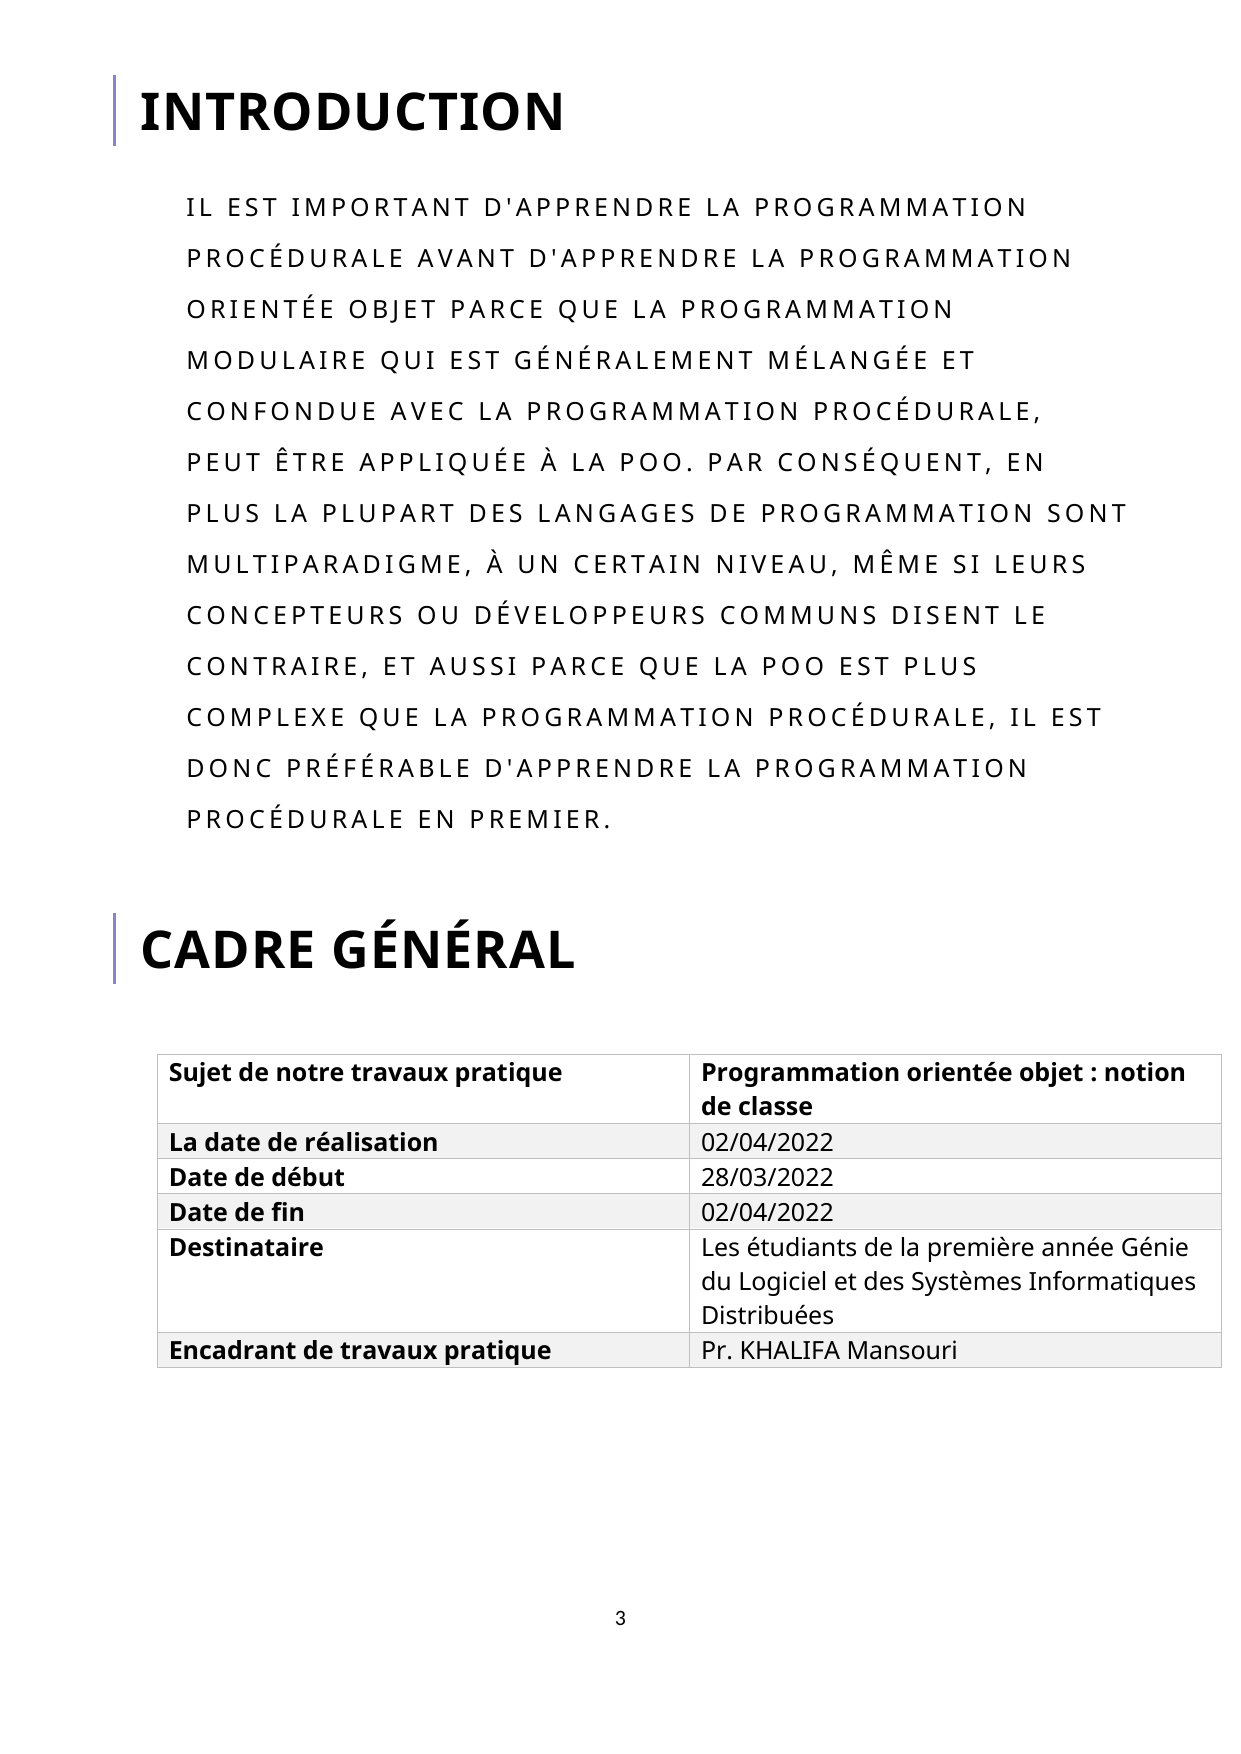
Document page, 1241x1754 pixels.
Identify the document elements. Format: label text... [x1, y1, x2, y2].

table_header Sujet de notre travaux pratique [158, 1055, 689, 1123]
table_cell Date de début [158, 1159, 689, 1193]
table_cell Encadrant de travaux pratique [158, 1333, 689, 1367]
table_cell 02/04/2022 [690, 1194, 1221, 1228]
table_cell Les étudiants de la première année Génie du Logiciel et des Systèmes Informatiques Distribuées [690, 1230, 1221, 1332]
table_cell Date de fin [158, 1194, 689, 1228]
table_cell Pr. KHALIFA Mansouri [690, 1333, 1221, 1367]
table_cell Destinataire [158, 1230, 689, 1332]
subtitle Cadre général [116, 913, 1128, 984]
subtitle Introduction [116, 75, 1128, 146]
table_cell La date de réalisation [158, 1124, 689, 1158]
table_header Programmation orientée objet : notion de classe [690, 1055, 1221, 1123]
text Il est important d'apprendre la programmation procédurale avant d'apprendre la programmation orientée objet parce que la programmation modulaire qui est généralement mélangée et confondue avec la programmation procédurale, peut être appliquée à la POO. Par conséquent, en plus la plupart des langages de programmation sont multiparadigme, à un certain niveau, même si leurs concepteurs ou développeurs communs disent le contraire, et aussi parce que la POO est plus complexe que la programmation procédurale, il est donc préférable d'apprendre la programmation procédurale en premier. [186, 190, 1128, 836]
table_cell 02/04/2022 [690, 1124, 1221, 1158]
table_cell 28/03/2022 [690, 1159, 1221, 1193]
